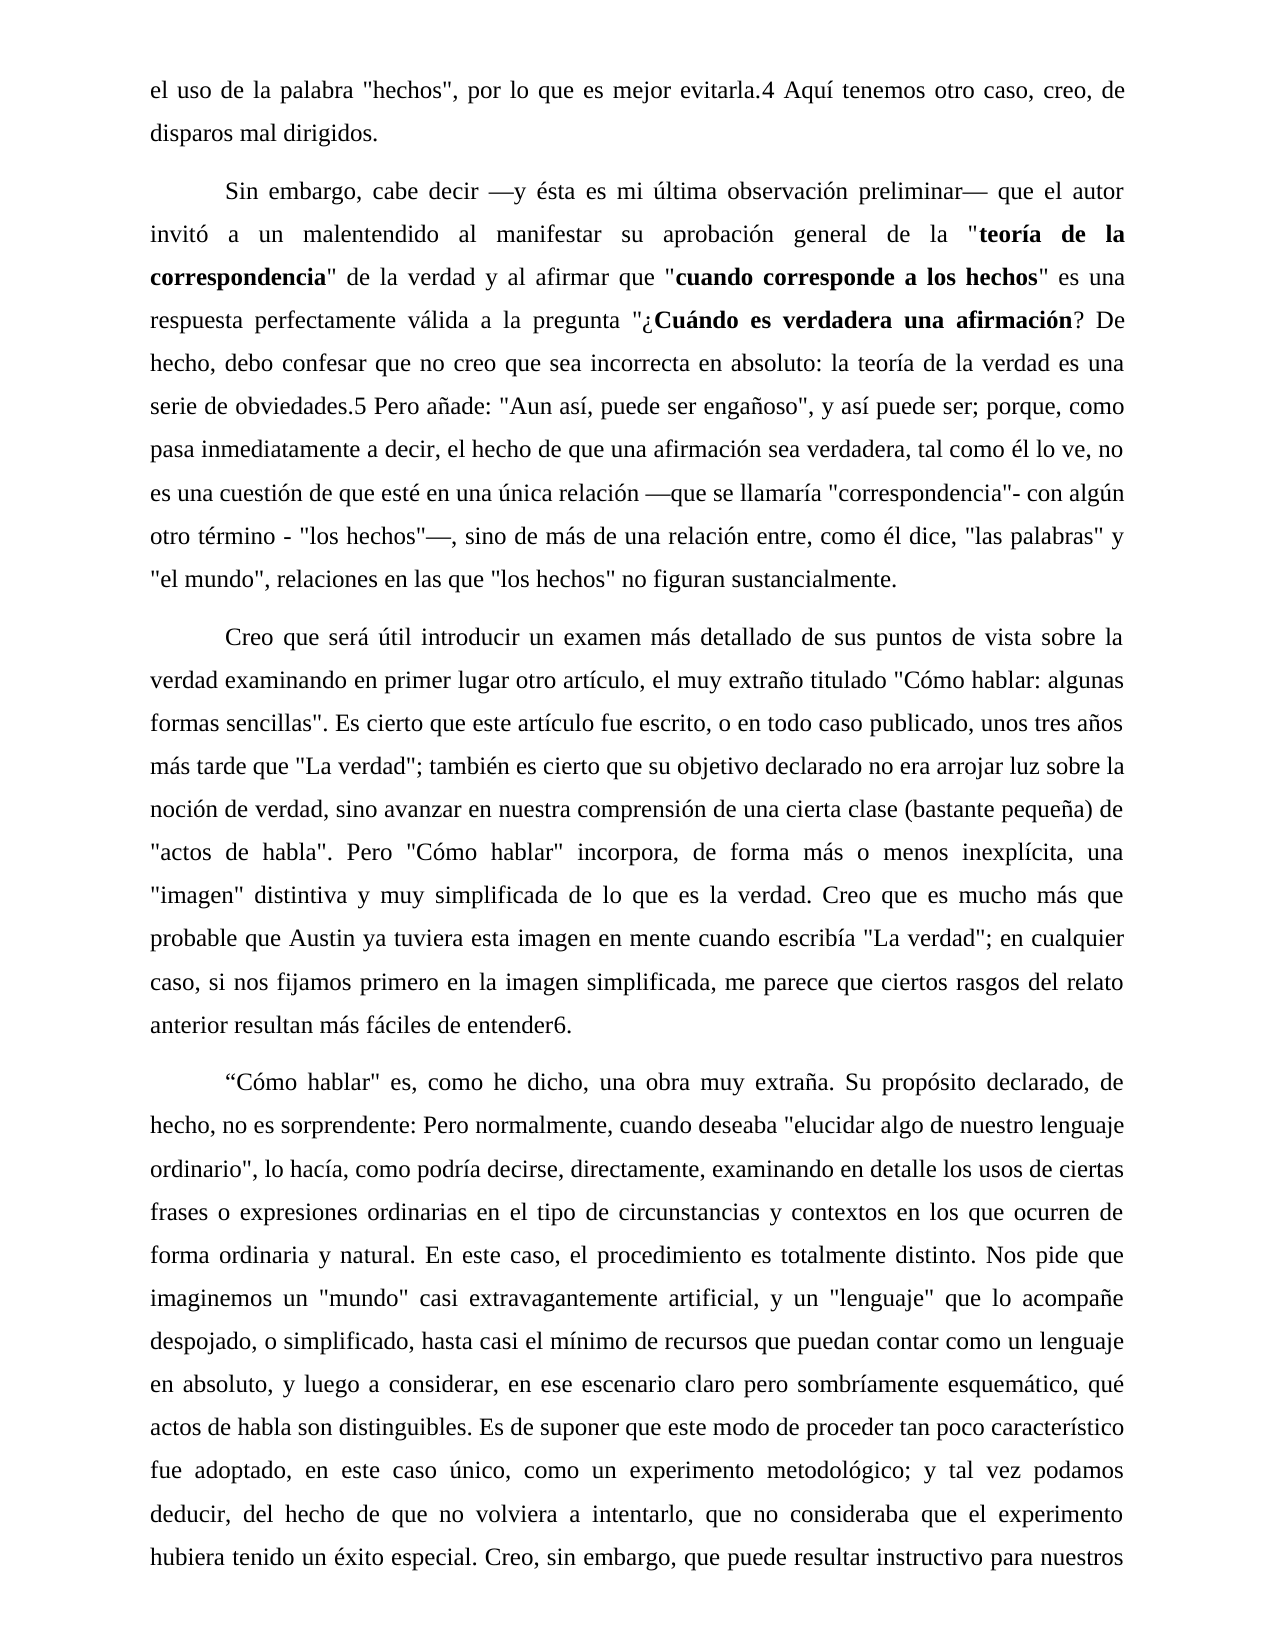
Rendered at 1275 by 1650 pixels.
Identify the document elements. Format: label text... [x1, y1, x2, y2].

text Sin embargo, cabe decir —y ésta es mi última observación preliminar— que el autor invitó a un malentendido al manifestar su aprobación general de la "teoría de la correspondencia" de la verdad y al afirmar que "cuando corresponde a los hechos" es una respuesta perfectamente válida a la pregunta "¿Cuándo es verdadera una afirmación? De hecho, debo confesar que no creo que sea incorrecta en absoluto: la teoría de la verdad es una serie de obviedades.5 Pero añade: "Aun así, puede ser engañoso", y así puede ser; porque, como pasa inmediatamente a decir, el hecho de que una afirmación sea verdadera, tal como él lo ve, no es una cuestión de que esté en una única relación —que se llamaría "correspondencia"- con algún otro término - "los hechos"—, sino de más de una relación entre, como él dice, "las palabras" y "el mundo", relaciones en las que "los hechos" no figuran sustancialmente. [150, 176, 1125, 593]
text Creo que será útil introducir un examen más detallado de sus puntos de vista sobre la verdad examinando en primer lugar otro artículo, el muy extraño titulado "Cómo hablar: algunas formas sencillas". Es cierto que este artículo fue escrito, o en todo caso publicado, unos tres años más tarde que "La verdad"; también es cierto que su objetivo declarado no era arrojar luz sobre la noción de verdad, sino avanzar en nuestra comprensión de una cierta clase (bastante pequeña) de "actos de habla". Pero "Cómo hablar" incorpora, de forma más o menos inexplícita, una "imagen" distintiva y muy simplificada de lo que es la verdad. Creo que es mucho más que probable que Austin ya tuviera esta imagen en mente cuando escribía "La verdad"; en cualquier caso, si nos fijamos primero en la imagen simplificada, me parece que ciertos rasgos del relato anterior resultan más fáciles de entender6. [150, 622, 1125, 1038]
text el uso de la palabra "hechos", por lo que es mejor evitarla.4 Aquí tenemos otro caso, creo, de disparos mal dirigidos. [150, 75, 1125, 147]
text “Cómo hablar" es, como he dicho, una obra muy extraña. Su propósito declarado, de hecho, no es sorprendente: Pero normalmente, cuando deseaba "elucidar algo de nuestro lenguaje ordinario", lo hacía, como podría decirse, directamente, examinando en detalle los usos de ciertas frases o expresiones ordinarias en el tipo de circunstancias y contextos en los que ocurren de forma ordinaria y natural. En este caso, el procedimiento es totalmente distinto. Nos pide que imaginemos un "mundo" casi extravagantemente artificial, y un "lenguaje" que lo acompañe despojado, o simplificado, hasta casi el mínimo de recursos que puedan contar como un lenguaje en absoluto, y luego a considerar, en ese escenario claro pero sombríamente esquemático, qué actos de habla son distinguibles. Es de suponer que este modo de proceder tan poco característico fue adoptado, en este caso único, como un experimento metodológico; y tal vez podamos deducir, del hecho de que no volviera a intentarlo, que no consideraba que el experimento hubiera tenido un éxito especial. Creo, sin embargo, que puede resultar instructivo para nuestros [150, 1067, 1125, 1571]
